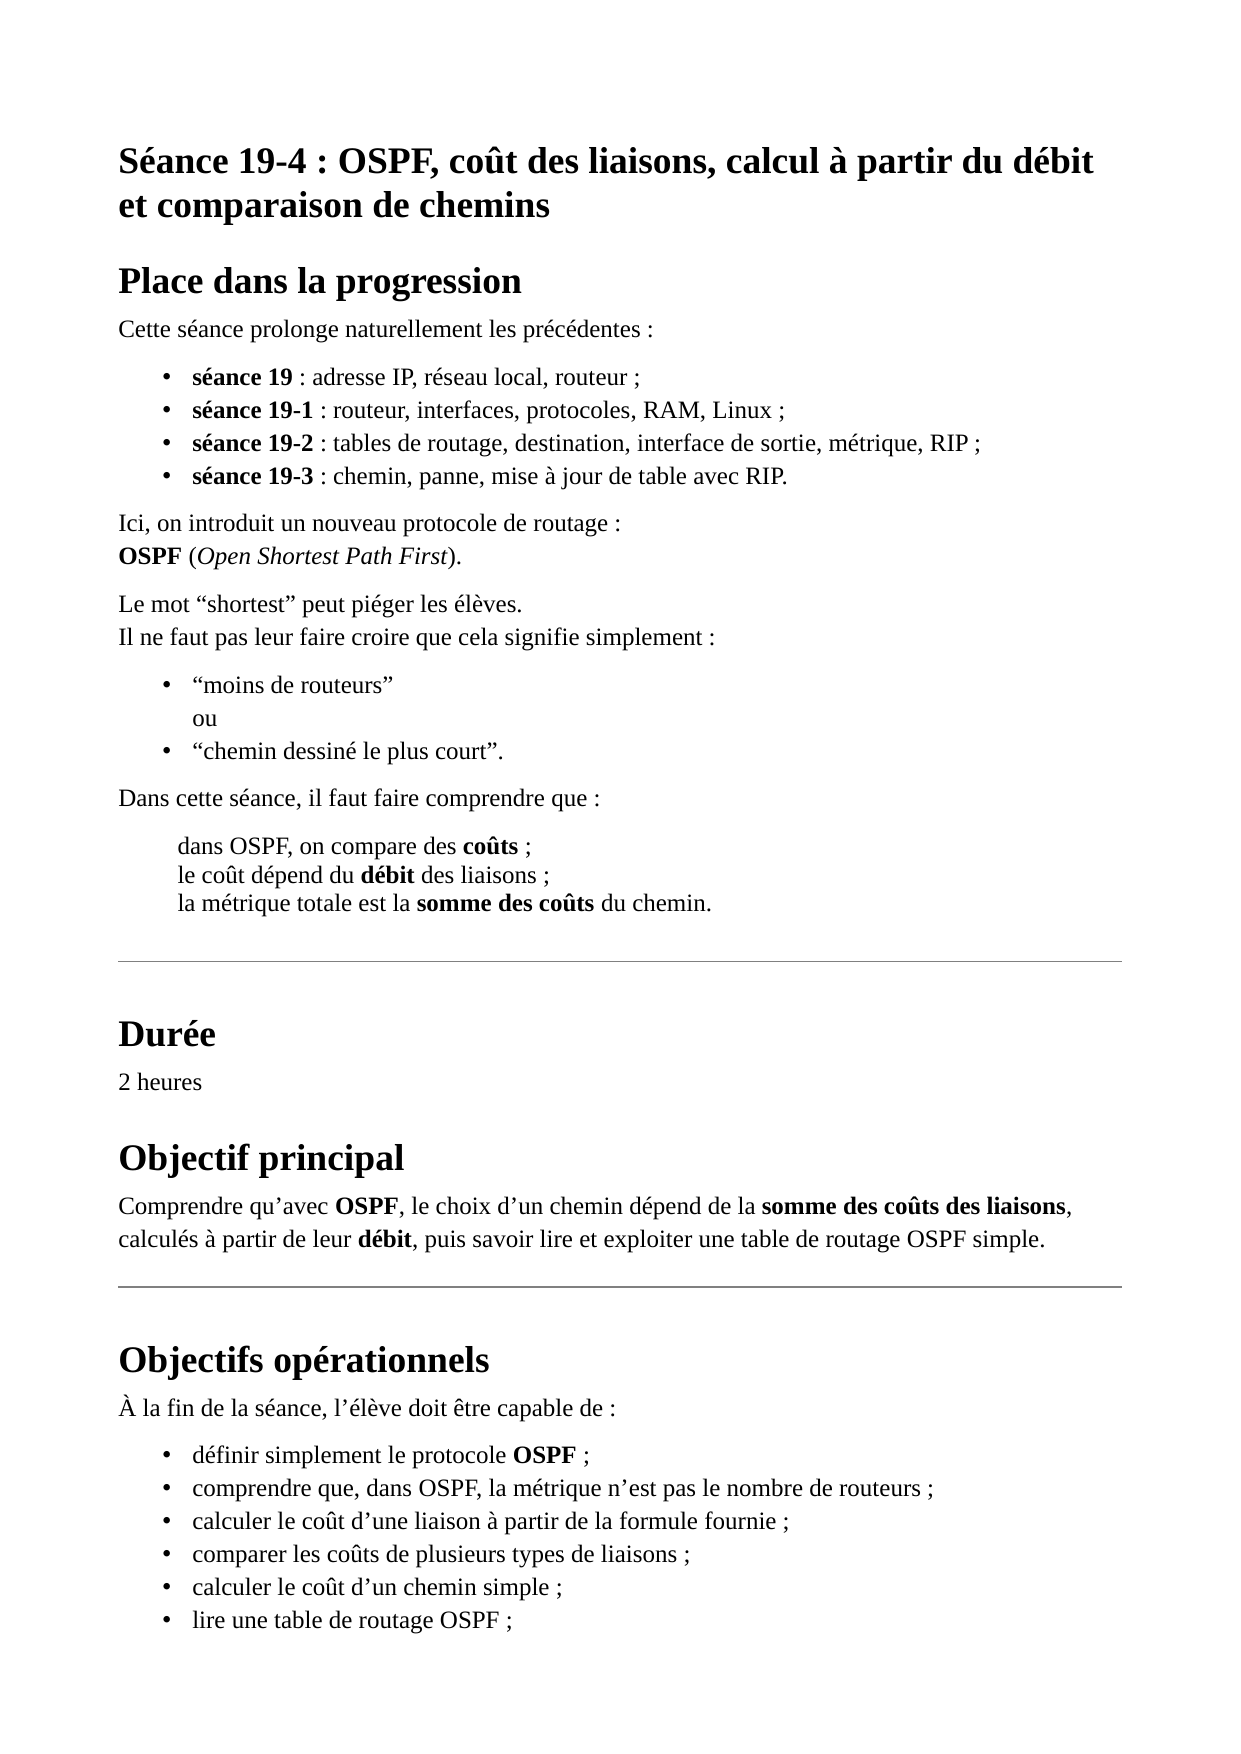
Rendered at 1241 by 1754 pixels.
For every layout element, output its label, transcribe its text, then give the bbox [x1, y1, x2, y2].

text Comprendre qu’avec OSPF, le choix d’un chemin dépend de la somme des coûts des liaisons, calculés à partir de leur débit, puis savoir lire et exploiter une table de routage OSPF simple. [118, 1191, 1122, 1253]
text Dans cette séance, il faut faire comprendre que : [118, 783, 1122, 812]
text 2 heures [118, 1067, 1122, 1096]
list séance 19-3 : chemin, panne, mise à jour de table avec RIP. [162, 461, 1122, 489]
subtitle Objectif principal [118, 1136, 1122, 1179]
subtitle Durée [118, 1012, 1122, 1055]
list “moins de routeurs” ou [162, 670, 1122, 731]
subtitle Objectifs opérationnels [118, 1337, 1122, 1380]
list calculer le coût d’un chemin simple ; [162, 1572, 1122, 1601]
text À la fin de la séance, l’élève doit être capable de : [118, 1393, 1122, 1422]
list comprendre que, dans OSPF, la métrique n’est pas le nombre de routeurs ; [162, 1473, 1122, 1502]
subtitle Place dans la progression [118, 258, 1122, 302]
text Cette séance prolonge naturellement les précédentes : [118, 314, 1122, 343]
list “chemin dessiné le plus court”. [162, 736, 1122, 764]
list séance 19-2 : tables de routage, destination, interface de sortie, métrique, RIP ; [162, 428, 1122, 457]
list séance 19 : adresse IP, réseau local, routeur ; [162, 362, 1122, 391]
subtitle Séance 19-4 : OSPF, coût des liaisons, calcul à partir du débit et comparaison de chemins [118, 139, 1122, 225]
list calculer le coût d’une liaison à partir de la formule fournie ; [162, 1506, 1122, 1535]
list comparer les coûts de plusieurs types de liaisons ; [162, 1539, 1122, 1568]
list séance 19-1 : routeur, interfaces, protocoles, RAM, Linux ; [162, 395, 1122, 423]
text dans OSPF, on compare des coûts ; le coût dépend du débit des liaisons ; la métrique totale est la somme des coûts du chemin. [177, 831, 1063, 917]
text Le mot “shortest” peut piéger les élèves. Il ne faut pas leur faire croire que cela signifie simplement : [118, 589, 1122, 651]
list lire une table de routage OSPF ; [162, 1606, 1122, 1634]
list définir simplement le protocole OSPF ; [162, 1440, 1122, 1469]
text Ici, on introduit un nouveau protocole de routage : OSPF (Open Shortest Path First). [118, 508, 1122, 570]
